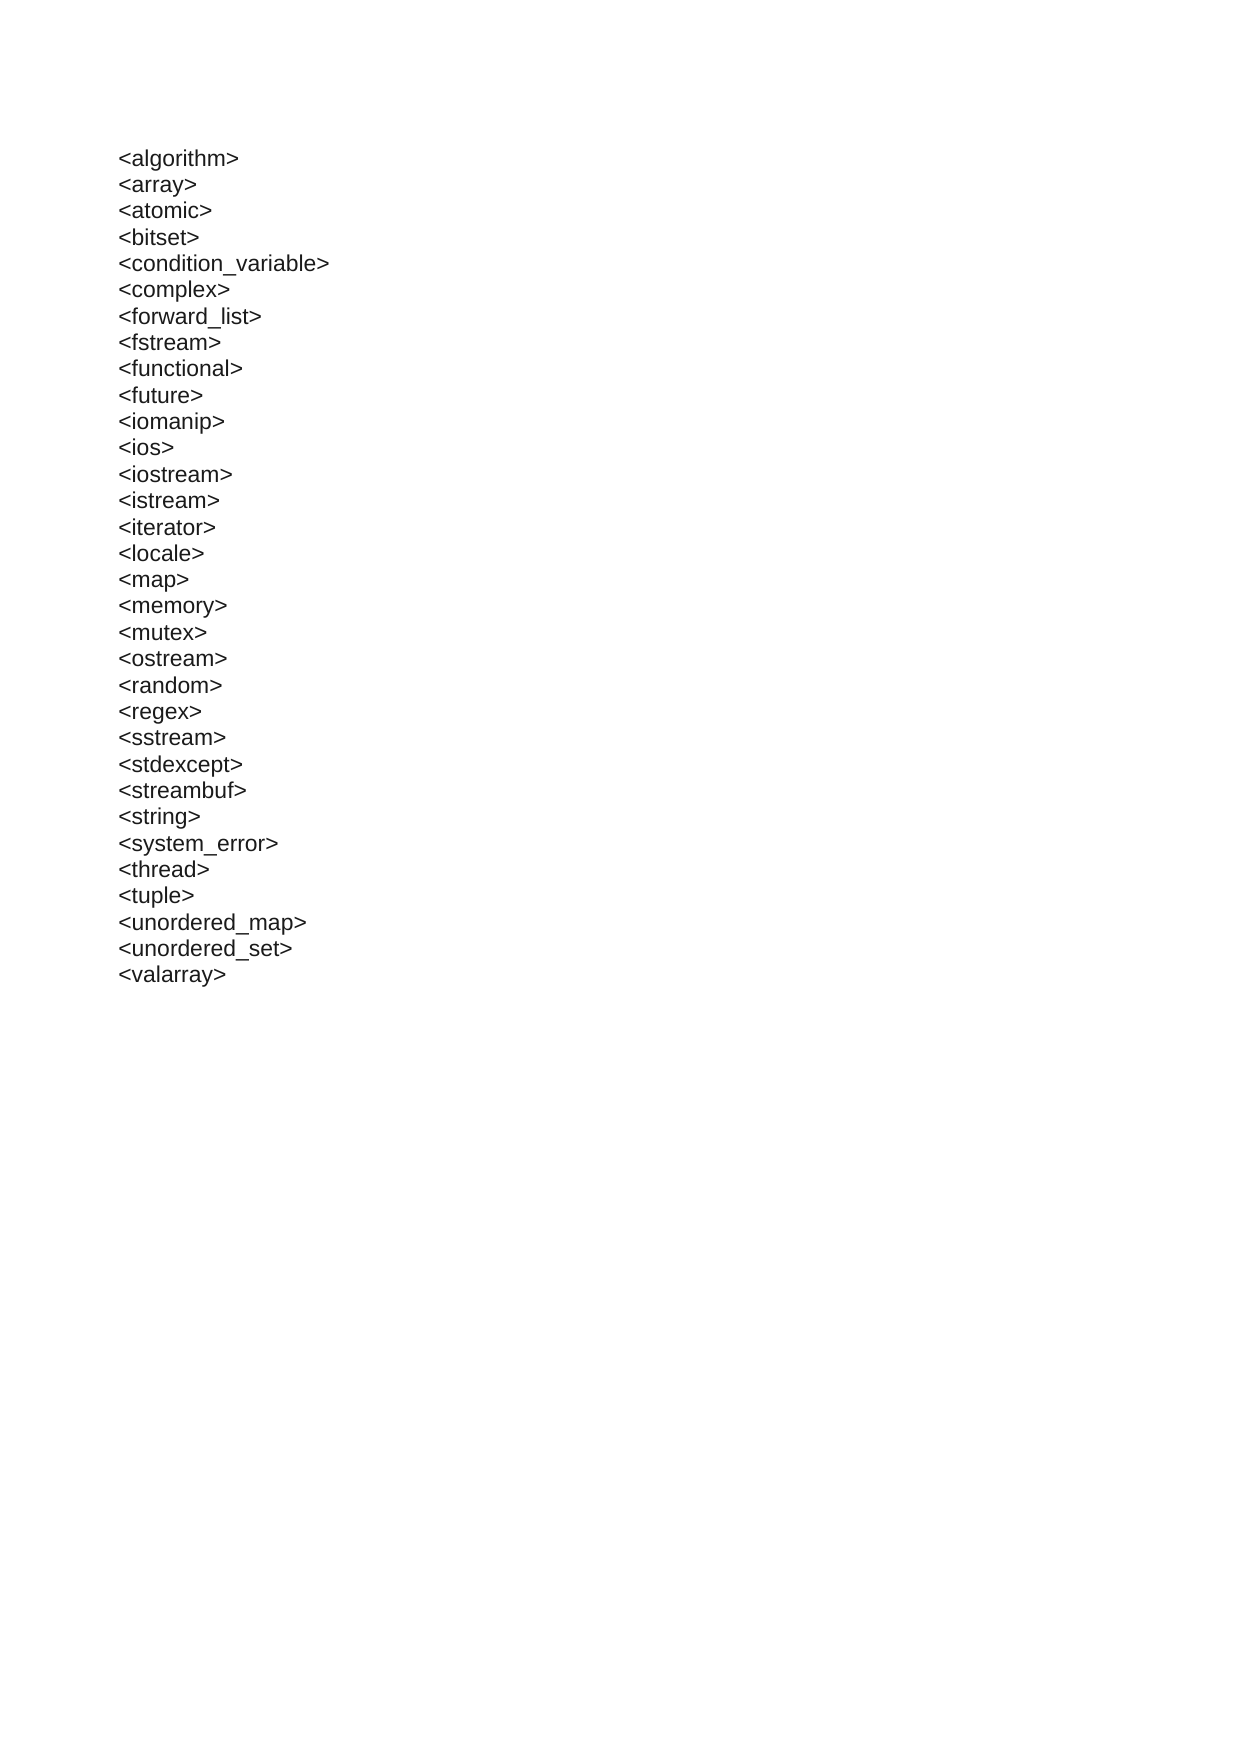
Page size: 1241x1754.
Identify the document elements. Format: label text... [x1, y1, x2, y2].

text <condition_variable> [118, 250, 1122, 276]
text <forward_list> [118, 303, 1122, 329]
text <string> [118, 803, 1122, 830]
text <unordered_set> [118, 935, 1122, 961]
text <array> [118, 171, 1122, 197]
text <mutex> [118, 619, 1122, 645]
text <valarray> [118, 961, 1122, 988]
text <map> [118, 566, 1122, 592]
text <iterator> [118, 513, 1122, 540]
text <functional> [118, 355, 1122, 382]
text <bitset> [118, 223, 1122, 250]
text <sstream> [118, 724, 1122, 751]
text <random> [118, 672, 1122, 698]
text <ios> [118, 434, 1122, 461]
text <iostream> [118, 461, 1122, 487]
text <ostream> [118, 645, 1122, 672]
text <atomic> [118, 197, 1122, 223]
text <regex> [118, 698, 1122, 724]
text <unordered_map> [118, 909, 1122, 935]
text <stdexcept> [118, 751, 1122, 777]
text <algorithm> [118, 144, 1122, 171]
text <system_error> [118, 830, 1122, 856]
text <memory> [118, 592, 1122, 619]
text <tuple> [118, 882, 1122, 909]
text <streambuf> [118, 777, 1122, 803]
text <future> [118, 382, 1122, 408]
text <fstream> [118, 329, 1122, 355]
text <iomanip> [118, 408, 1122, 434]
text <thread> [118, 856, 1122, 882]
text <complex> [118, 276, 1122, 303]
text <locale> [118, 540, 1122, 566]
text <istream> [118, 487, 1122, 513]
